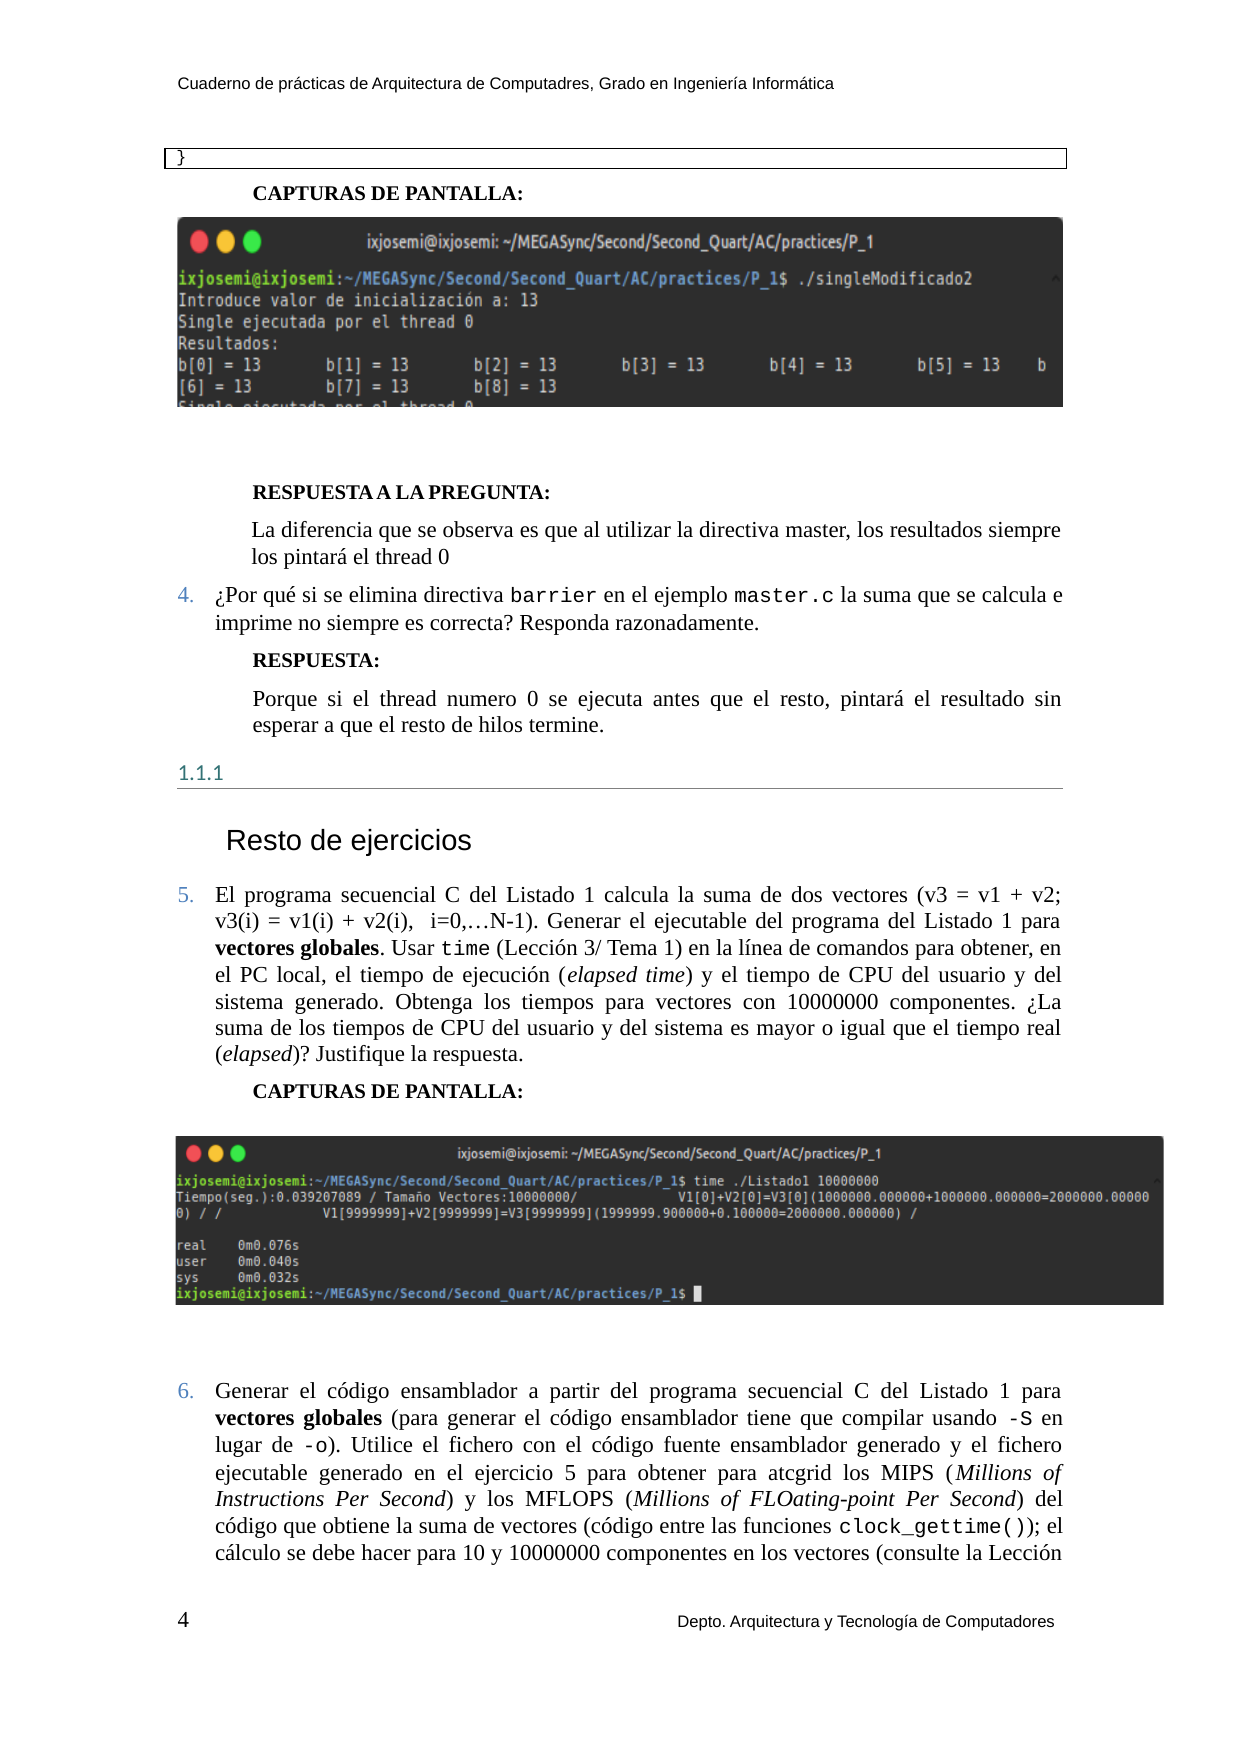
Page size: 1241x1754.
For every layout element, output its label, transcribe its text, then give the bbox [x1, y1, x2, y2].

picture [177, 217, 1063, 407]
text Porque si el thread numero 0 se ejecuta antes que el resto, pintará el resultado sin esperar a que el resto de hilos termine. [252, 684, 1063, 737]
picture [175, 1136, 1164, 1305]
text CAPTURAS DE PANTALLA: [252, 181, 1063, 205]
text RESPUESTA A LA PREGUNTA: [252, 480, 1063, 504]
subtitle Resto de ejercicios [177, 823, 1063, 856]
text CAPTURAS DE PANTALLA: [252, 1079, 1063, 1103]
text La diferencia que se observa es que al utilizar la directiva master, los resultados siempre los pintará el thread 0 [177, 516, 1063, 569]
table_header } [166, 149, 1066, 168]
list Generar el código ensamblador a partir del programa secuencial C del Listado 1 para vectores globales (para generar el código ensamblador tiene que compilar usando -S en lugar de -o). Utilice el fichero con el código fuente ensamblador generado y el fichero ejecutable generado en el ejercicio 5 para obtener para atcgrid los MIPS (Millions of Instructions Per Second) y los MFLOPS (Millions of FLOating-point Per Second) del código que obtiene la suma de vectores (código entre las funciones clock_gettime()); el cálculo se debe hacer para 10 y 10000000 componentes en los vectores (consulte la Lección [177, 1377, 1063, 1566]
list El programa secuencial C del Listado 1 calcula la suma de dos vectores (v3 = v1 + v2; v3(i) = v1(i) + v2(i), i=0,…N-1). Generar el ejecutable del programa del Listado 1 para vectores globales. Usar time (Lección 3/ Tema 1) en la línea de comandos para obtener, en el PC local, el tiempo de ejecución (elapsed time) y el tiempo de CPU del usuario y del sistema generado. Obtenga los tiempos para vectores con 10000000 componentes. ¿La suma de los tiempos de CPU del usuario y del sistema es mayor o igual que el tiempo real (elapsed)? Justifique la respuesta. [177, 881, 1063, 1067]
text RESPUESTA: [252, 648, 1063, 672]
list ¿Por qué si se elimina directiva barrier en el ejemplo master.c la suma que se calcula e imprime no siempre es correcta? Responda razonadamente. [177, 582, 1063, 636]
